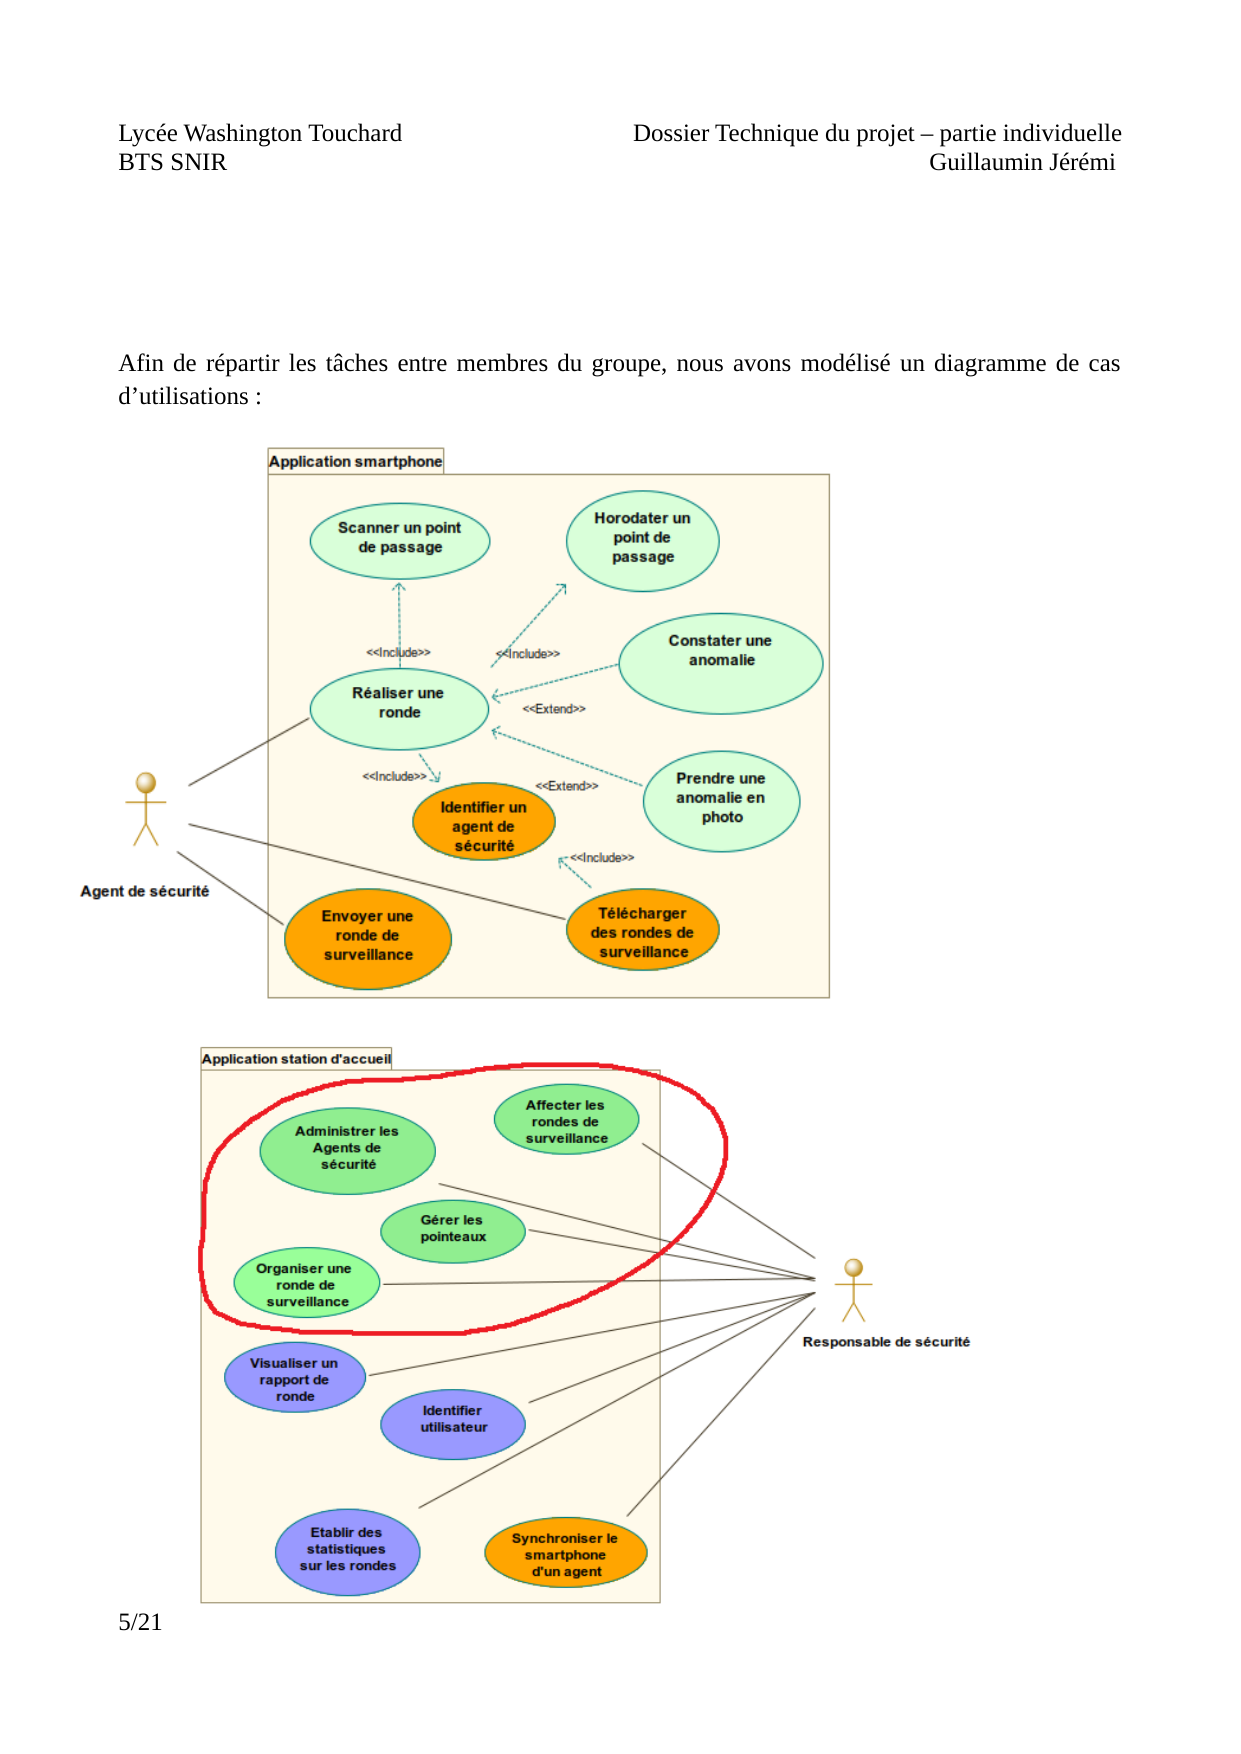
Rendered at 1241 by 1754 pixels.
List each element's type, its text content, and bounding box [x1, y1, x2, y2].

picture [197, 1040, 1009, 1637]
picture [78, 445, 834, 1000]
text Afin de répartir les tâches entre membres du groupe, nous avons modélisé un diagramme de cas d’utilisations : [118, 348, 1122, 410]
